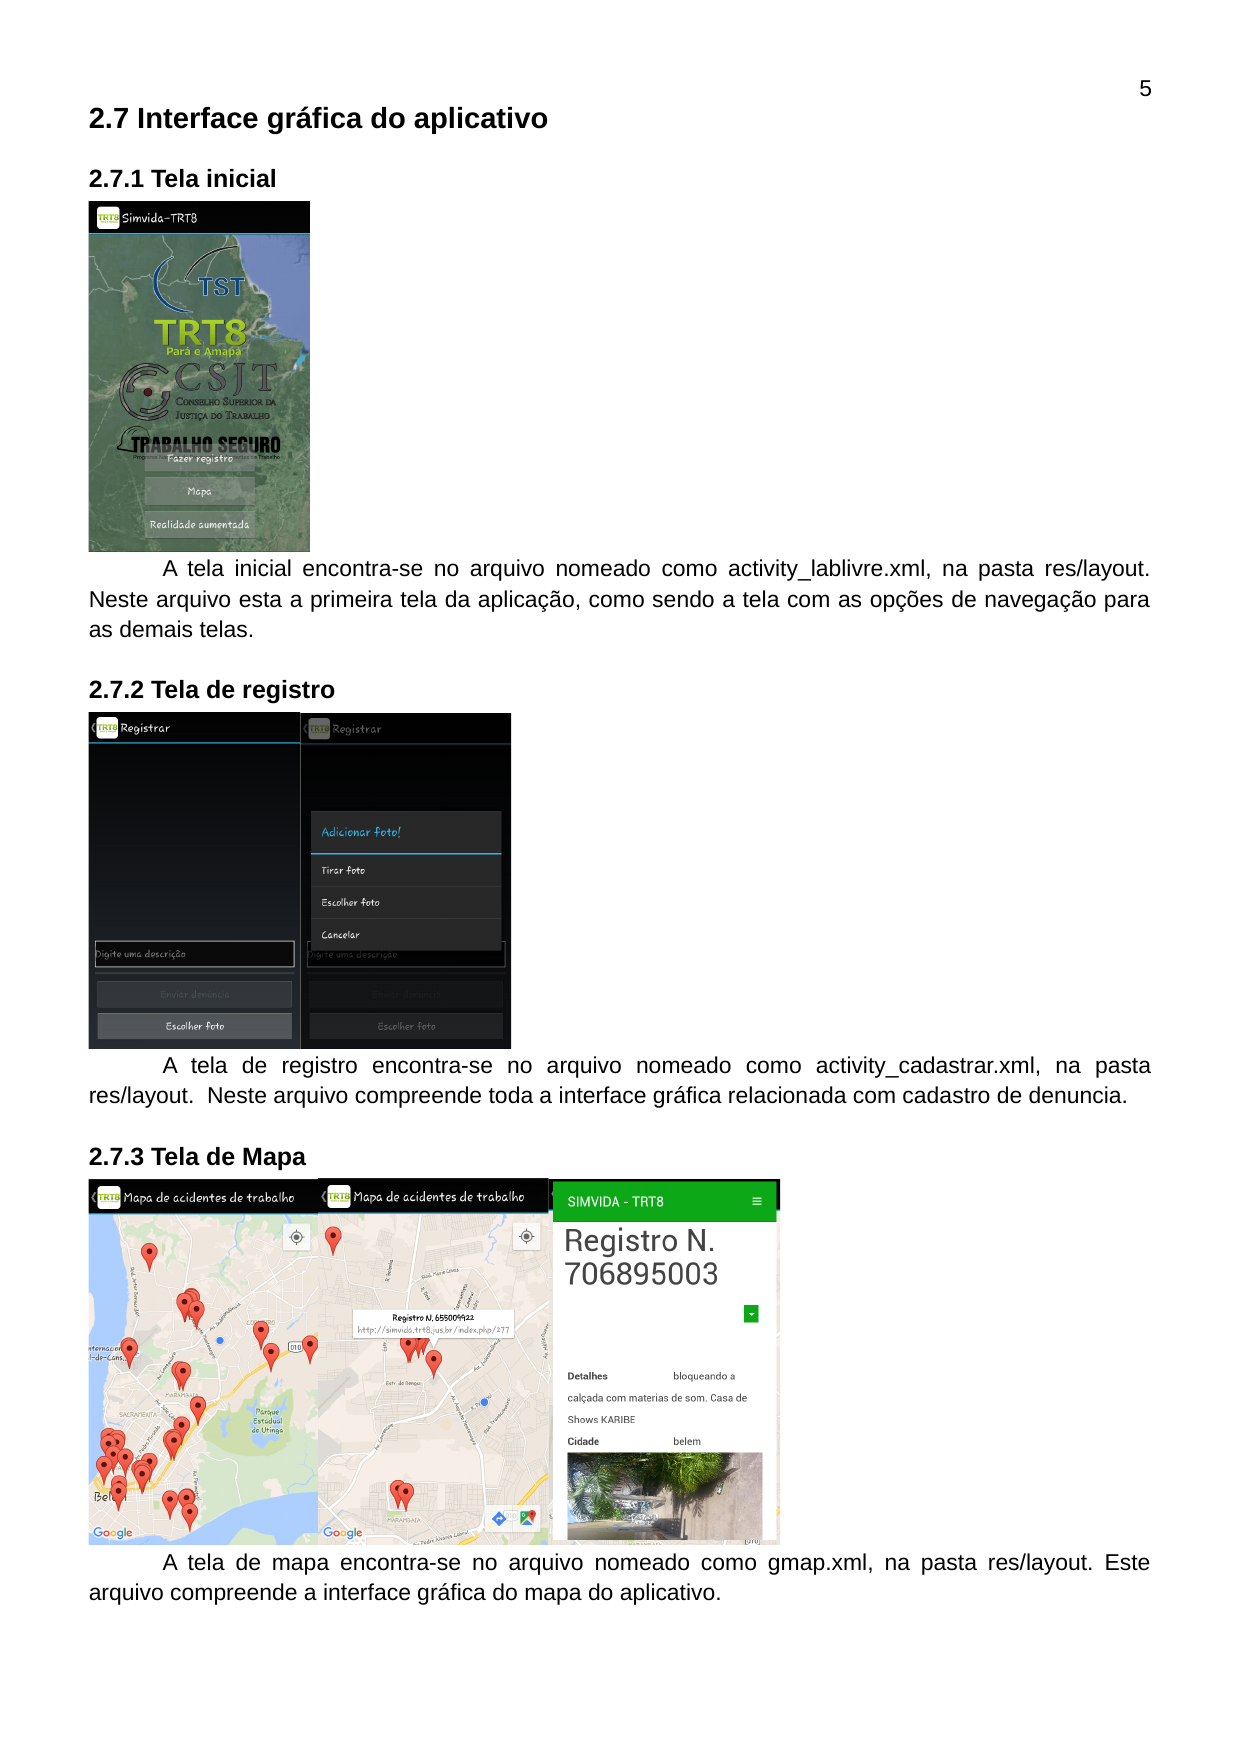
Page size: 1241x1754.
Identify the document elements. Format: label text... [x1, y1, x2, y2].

picture [88, 201, 310, 552]
subtitle 2.7.1 Tela inicial [88, 164, 1152, 193]
text A tela de mapa encontra-se no arquivo nomeado como gmap.xml, na pasta res/layout. Este arquivo compreende a interface gráfica do mapa do aplicativo. [88, 1549, 1152, 1605]
subtitle 2.7 Interface gráfica do aplicativo [88, 101, 1152, 135]
subtitle 2.7.2 Tela de registro [88, 675, 1152, 704]
text A tela inicial encontra-se no arquivo nomeado como activity_lablivre.xml, na pasta res/layout. Neste arquivo esta a primeira tela da aplicação, como sendo a tela com as opções de navegação para as demais telas. [88, 555, 1152, 642]
picture [88, 712, 512, 1049]
picture [88, 1178, 780, 1545]
text A tela de registro encontra-se no arquivo nomeado como activity_cadastrar.xml, na pasta res/layout. Neste arquivo compreende toda a interface gráfica relacionada com cadastro de denuncia. [88, 1052, 1152, 1109]
subtitle 2.7.3 Tela de Mapa [88, 1142, 1152, 1171]
